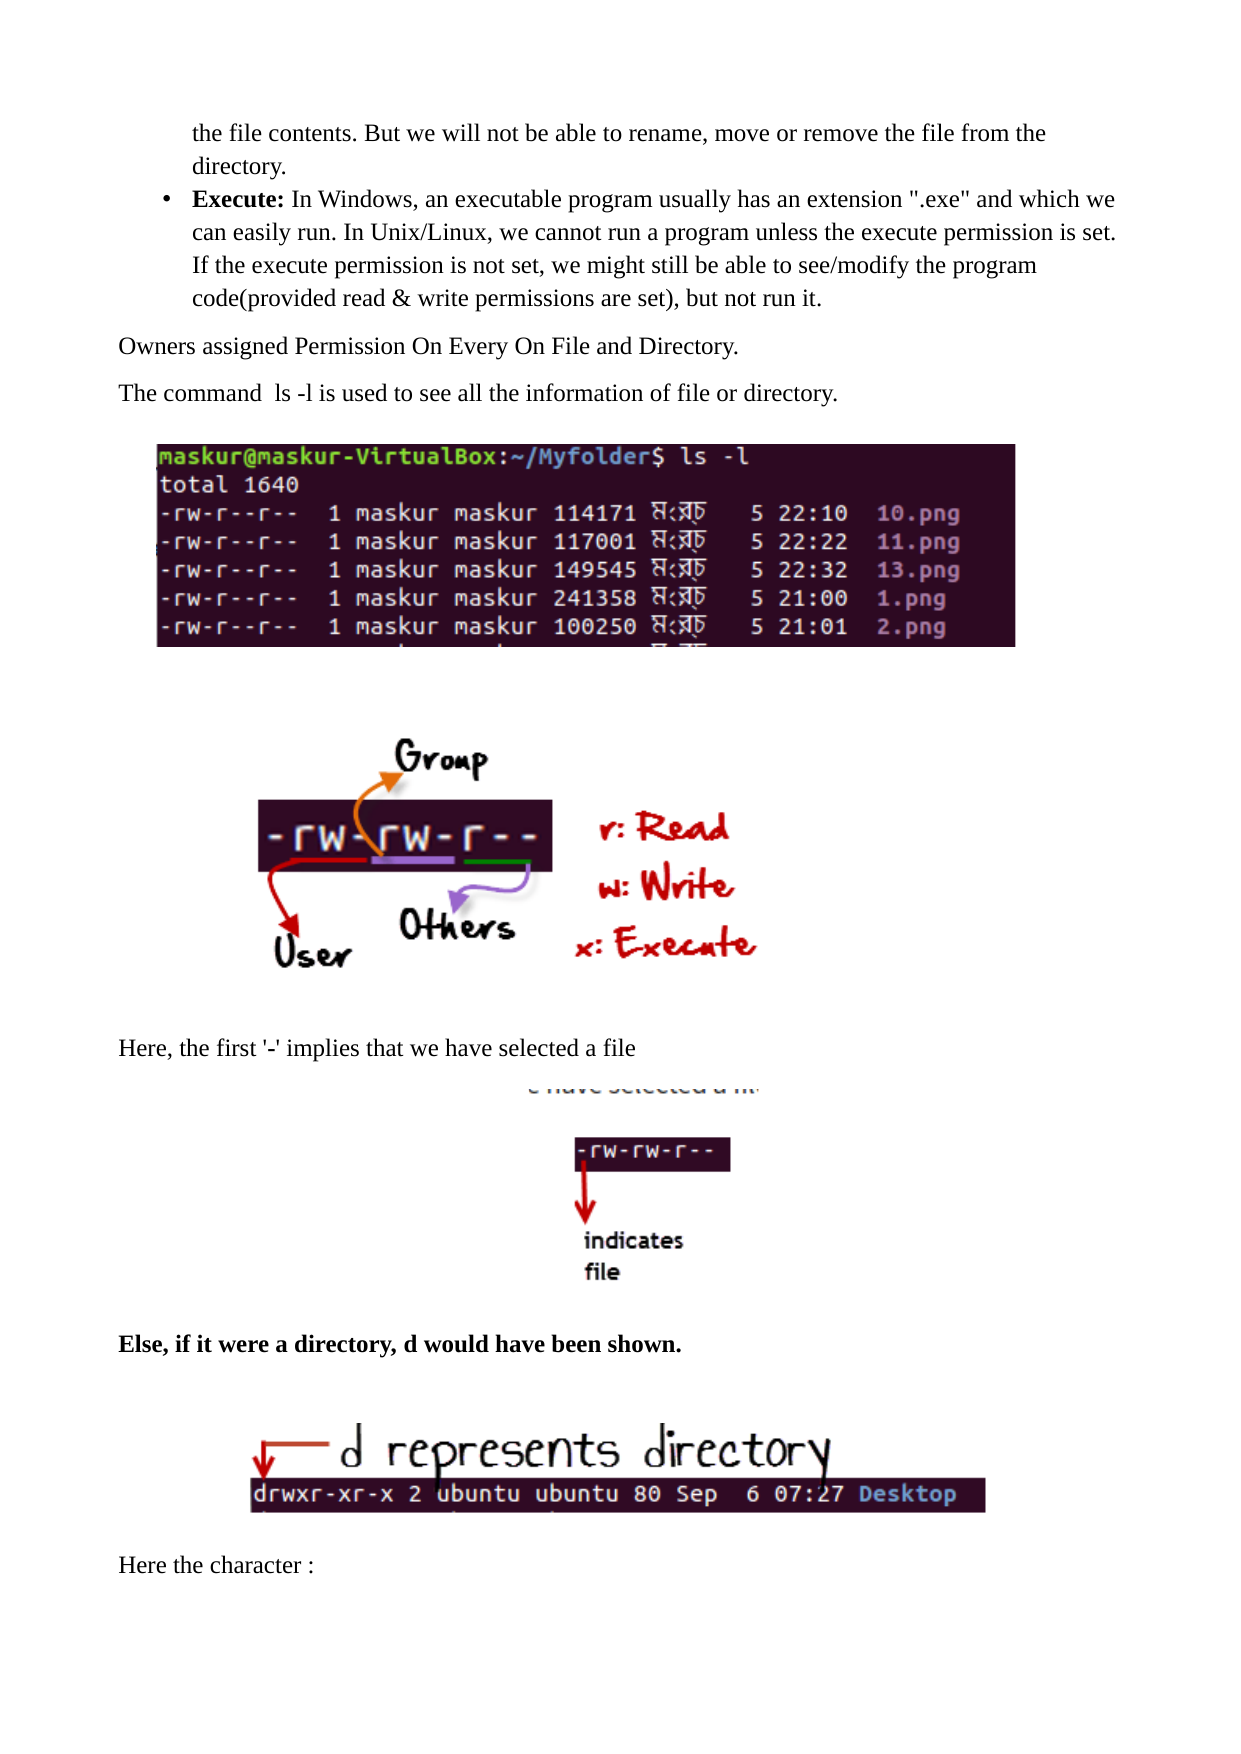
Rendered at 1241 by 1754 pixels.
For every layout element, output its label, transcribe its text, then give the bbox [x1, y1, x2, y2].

text The command ls -l is used to see all the information of file or directory. [118, 378, 1122, 407]
text Owners assigned Permission On Every On File and Directory. [118, 331, 1122, 359]
list Execute: In Windows, an executable program usually has an extension ".exe" and which we can easily run. In Unix/Linux, we cannot run a program unless the execute permission is set. If the execute permission is not set, we might still be able to see/modify the program code(provided read & write permissions are set), but not run it. [162, 184, 1122, 312]
text Here, the first '-' implies that we have selected a file [118, 1033, 1122, 1062]
text Here the character : [118, 1424, 1122, 1579]
picture [213, 1423, 1028, 1546]
picture [156, 444, 1016, 647]
list the file contents. But we will not be able to rename, move or remove the file from the directory. [162, 118, 1122, 180]
text Else, if it were a directory, d would have been shown. [118, 1329, 1122, 1357]
picture [528, 1089, 759, 1288]
picture [152, 710, 824, 993]
